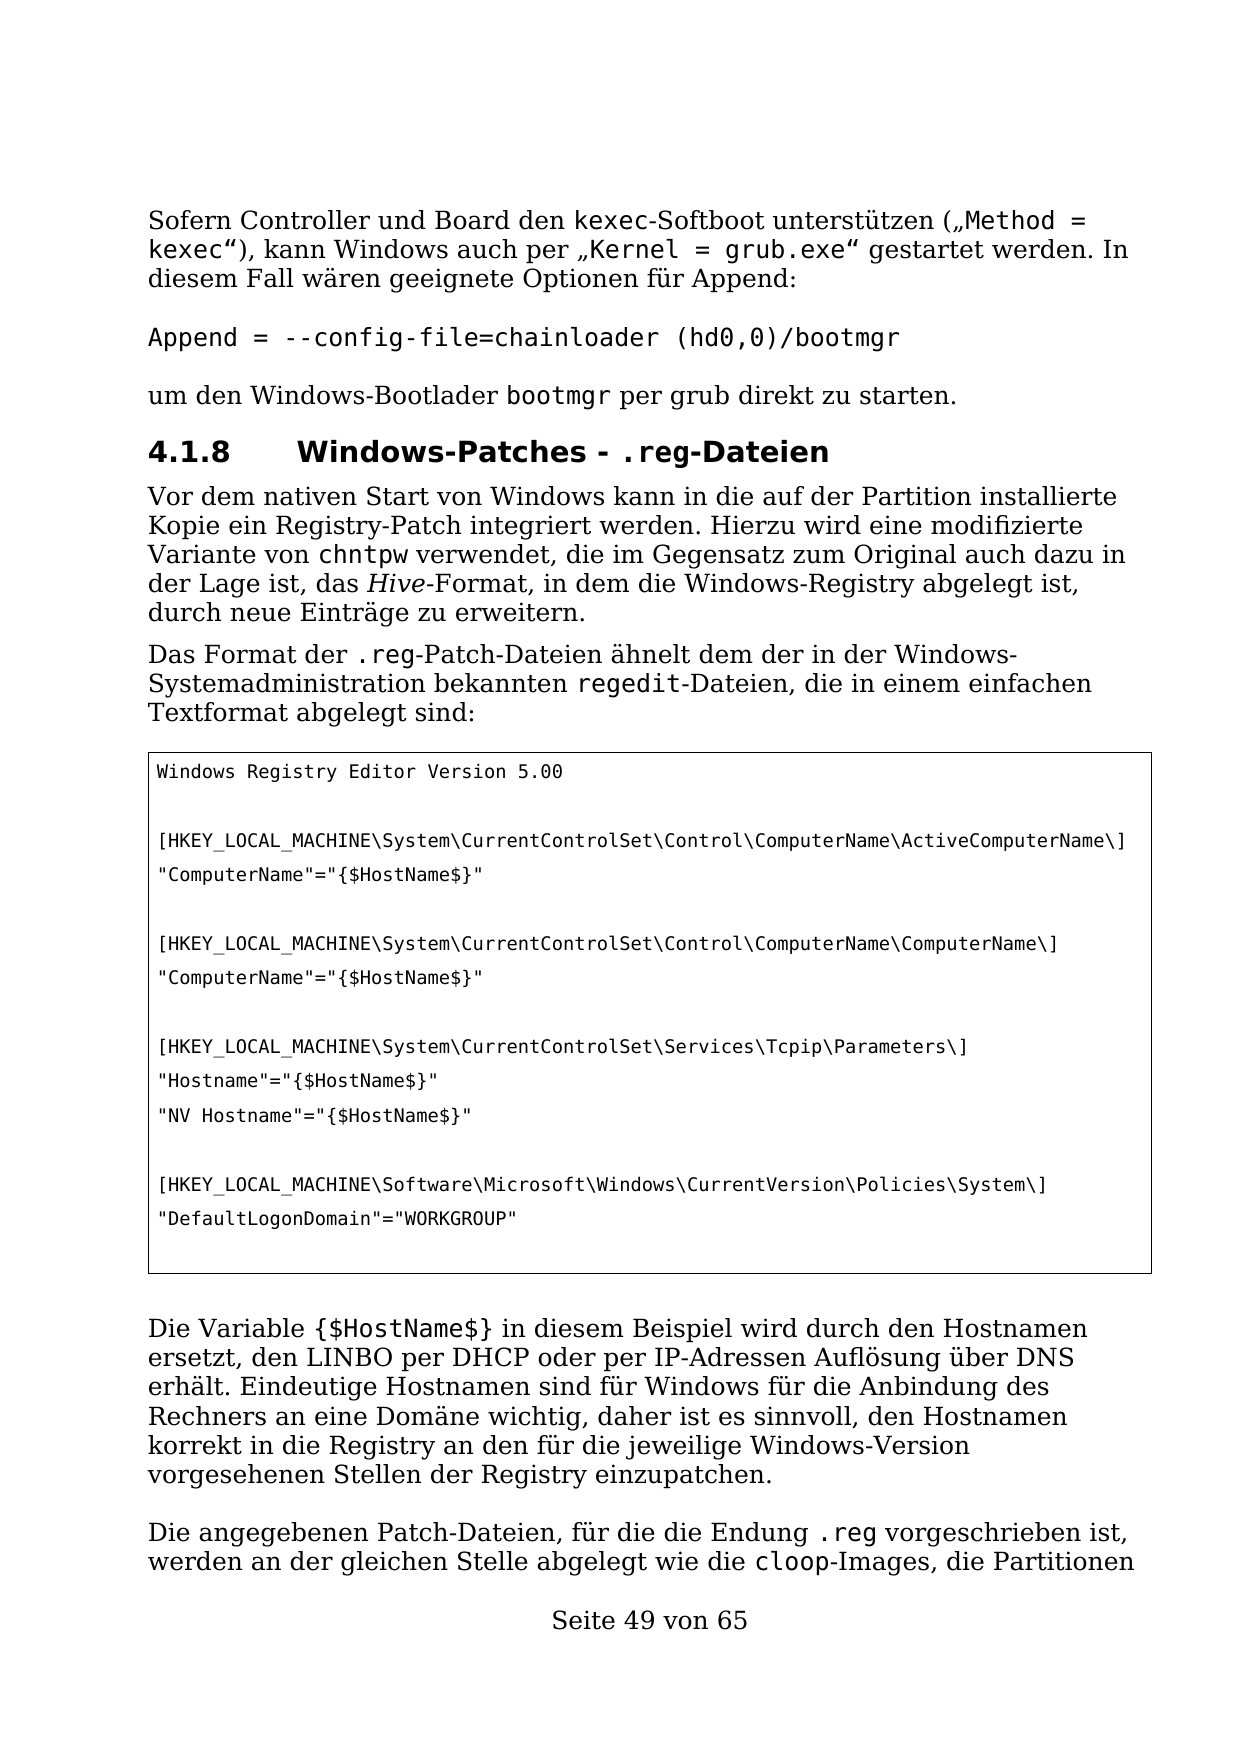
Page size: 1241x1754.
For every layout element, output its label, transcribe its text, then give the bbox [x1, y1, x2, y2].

text Vor dem nativen Start von Windows kann in die auf der Partition installierte Kopie ein Registry-Patch integriert werden. Hierzu wird eine modifizierte Variante von chntpw verwendet, die im Gegensatz zum Original auch dazu in der Lage ist, das Hive-Format, in dem die Windows-Registry abgelegt ist, durch neue Einträge zu erweitern. [148, 482, 1152, 628]
text [HKEY_LOCAL_MACHINE\Software\Microsoft\Windows\CurrentVersion\Policies\System\] [157, 1173, 1143, 1195]
text "DefaultLogonDomain"="WORKGROUP" [157, 1208, 1143, 1230]
text Das Format der .reg-Patch-Dateien ähnelt dem der in der Windows-Systemadministration bekannten regedit-Dateien, die in einem einfachen Textformat abgelegt sind: [148, 640, 1152, 728]
text [HKEY_LOCAL_MACHINE\System\CurrentControlSet\Services\Tcpip\Parameters\] [157, 1036, 1143, 1058]
text [HKEY_LOCAL_MACHINE\System\CurrentControlSet\Control\ComputerName\ActiveComputerName\] [157, 830, 1143, 852]
text Append = --config-file=chainloader (hd0,0)/bootmgr [148, 323, 1152, 352]
text Sofern Controller und Board den kexec-Softboot unterstützen („Method = kexec“), kann Windows auch per „Kernel = grub.exe“ gestartet werden. In diesem Fall wären geeignete Optionen für Append: [148, 206, 1152, 294]
text Die angegebenen Patch-Dateien, für die die Endung .reg vorgeschrieben ist, werden an der gleichen Stelle abgelegt wie die cloop-Images, die Partitionen [148, 1518, 1152, 1577]
text [HKEY_LOCAL_MACHINE\System\CurrentControlSet\Control\ComputerName\ComputerName\] [157, 933, 1143, 955]
text "ComputerName"="{$HostName$}" [157, 967, 1143, 989]
text um den Windows-Bootlader bootmgr per grub direkt zu starten. [148, 381, 1152, 410]
text Die Variable {$HostName$} in diesem Beispiel wird durch den Hostnamen ersetzt, den LINBO per DHCP oder per IP-Adressen Auflösung über DNS erhält. Eindeutige Hostnamen sind für Windows für die Anbindung des Rechners an eine Domäne wichtig, daher ist es sinnvoll, den Hostnamen korrekt in die Registry an den für die jeweilige Windows-Version vorgesehenen Stellen der Registry einzupatchen. [148, 1314, 1152, 1489]
text Windows Registry Editor Version 5.00 [157, 761, 1143, 783]
text "ComputerName"="{$HostName$}" [157, 864, 1143, 886]
text "Hostname"="{$HostName$}" [157, 1070, 1143, 1092]
subtitle Windows-Patches - .reg-Dateien [148, 435, 1152, 469]
text "NV Hostname"="{$HostName$}" [157, 1105, 1143, 1127]
